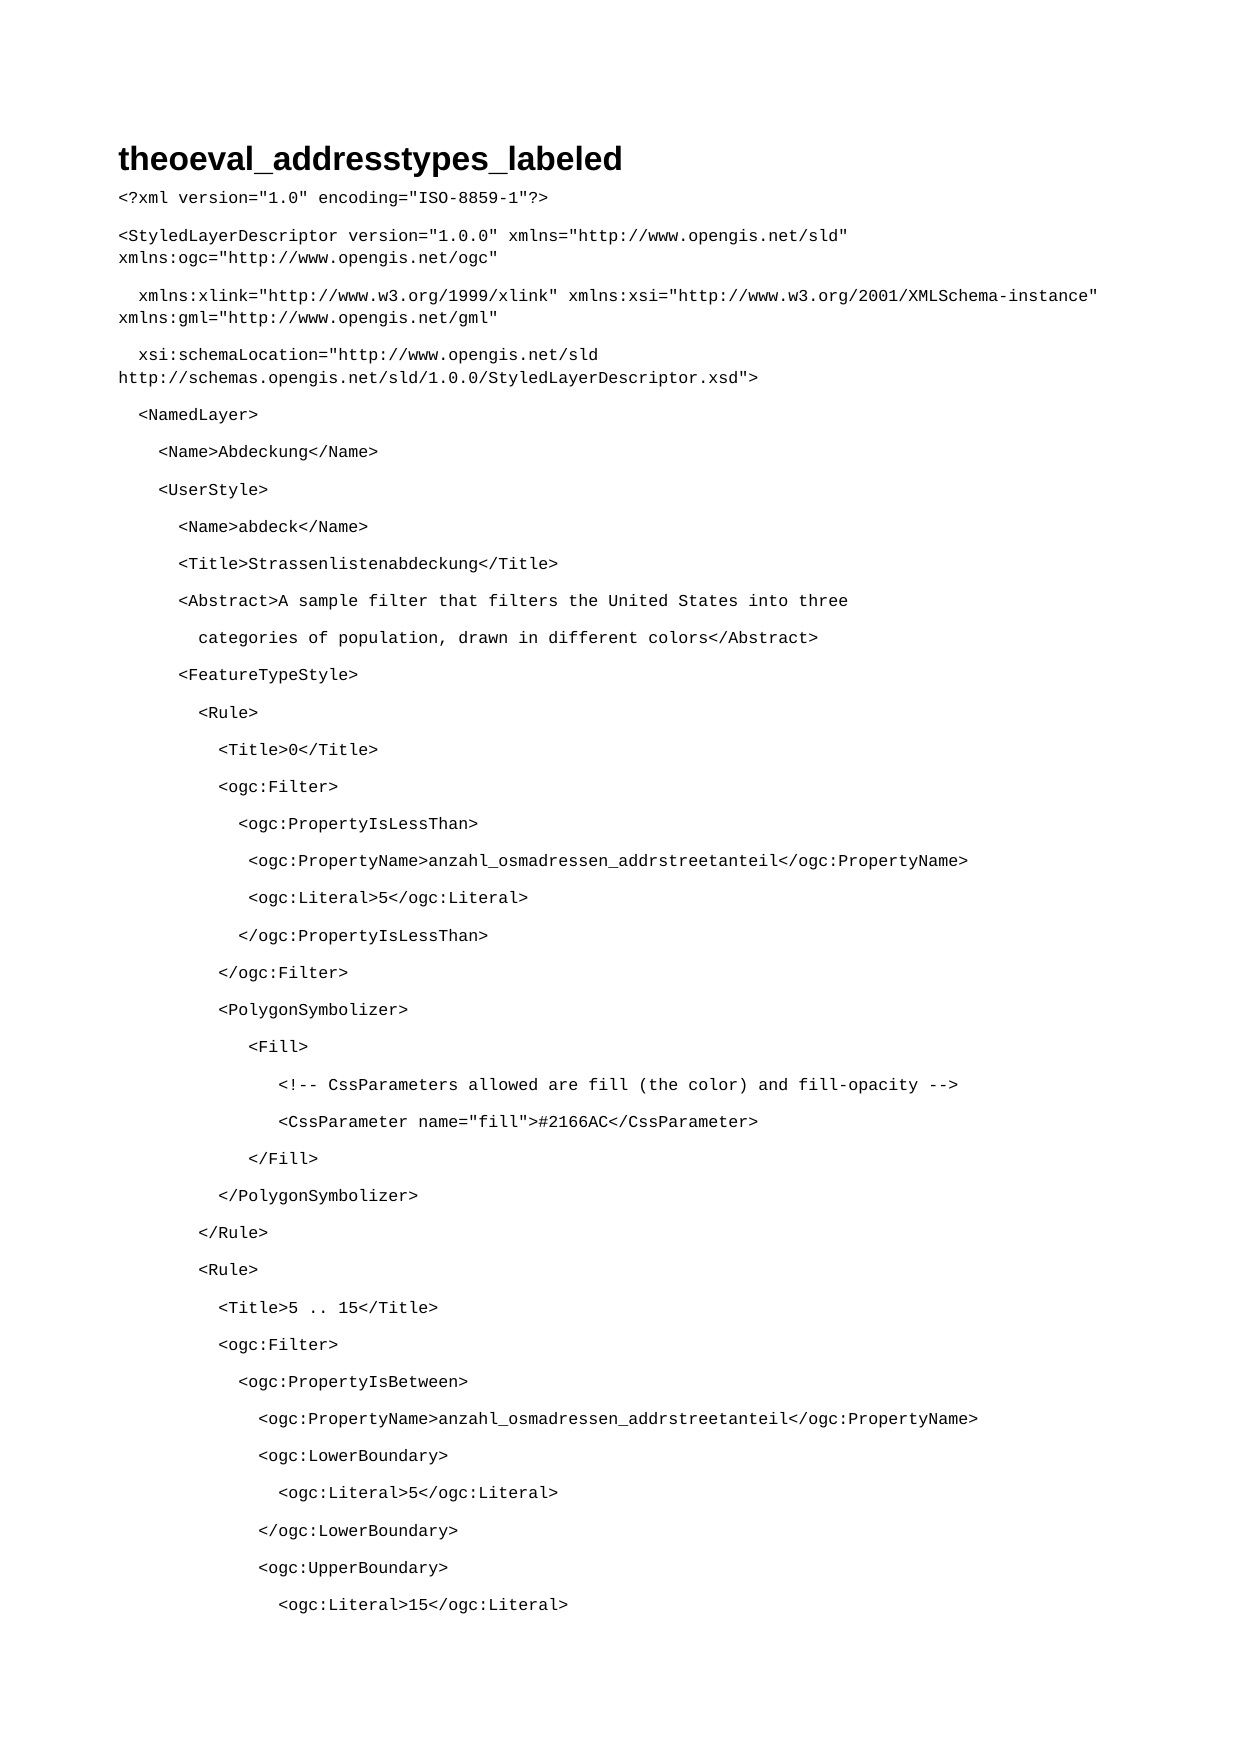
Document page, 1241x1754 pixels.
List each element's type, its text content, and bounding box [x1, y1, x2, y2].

text <Rule> [118, 1262, 1122, 1281]
text <!-- CssParameters allowed are fill (the color) and fill-opacity --> [118, 1076, 1122, 1095]
text <Title>5 .. 15</Title> [118, 1299, 1122, 1318]
text <ogc:Literal>5</ogc:Literal> [118, 1485, 1122, 1504]
text <Title>Strassenlistenabdeckung</Title> [118, 555, 1122, 574]
text <ogc:UpperBoundary> [118, 1559, 1122, 1578]
text <ogc:Literal>15</ogc:Literal> [118, 1597, 1122, 1616]
text </ogc:LowerBoundary> [118, 1522, 1122, 1541]
text <ogc:PropertyName>anzahl_osmadressen_addrstreetanteil</ogc:PropertyName> [118, 1411, 1122, 1429]
text <PolygonSymbolizer> [118, 1002, 1122, 1021]
text <Fill> [118, 1039, 1122, 1058]
text </ogc:Filter> [118, 964, 1122, 983]
text <ogc:PropertyIsBetween> [118, 1373, 1122, 1392]
text </PolygonSymbolizer> [118, 1188, 1122, 1206]
text <CssParameter name="fill">#2166AC</CssParameter> [118, 1113, 1122, 1132]
text xsi:schemaLocation="http://www.opengis.net/sld http://schemas.opengis.net/sld/1.0.0/StyledLayerDescriptor.xsd"> [118, 347, 1122, 388]
text <StyledLayerDescriptor version="1.0.0" xmlns="http://www.opengis.net/sld" xmlns:ogc="http://www.opengis.net/ogc" [118, 227, 1122, 269]
text </Rule> [118, 1225, 1122, 1244]
text <ogc:Filter> [118, 1336, 1122, 1355]
subtitle theoeval_addresstypes_labeled [118, 139, 1122, 178]
text </Fill> [118, 1150, 1122, 1169]
text <Title>0</Title> [118, 741, 1122, 760]
text <UserStyle> [118, 481, 1122, 500]
text xmlns:xlink="http://www.w3.org/1999/xlink" xmlns:xsi="http://www.w3.org/2001/XMLSchema-instance" xmlns:gml="http://www.opengis.net/gml" [118, 287, 1122, 328]
text <ogc:Literal>5</ogc:Literal> [118, 890, 1122, 909]
text <FeatureTypeStyle> [118, 667, 1122, 686]
text <ogc:PropertyName>anzahl_osmadressen_addrstreetanteil</ogc:PropertyName> [118, 853, 1122, 872]
text categories of population, drawn in different colors</Abstract> [118, 630, 1122, 649]
text <Name>abdeck</Name> [118, 518, 1122, 537]
text <NamedLayer> [118, 407, 1122, 426]
text <Abstract>A sample filter that filters the United States into three [118, 593, 1122, 611]
text <Rule> [118, 704, 1122, 723]
text <Name>Abdeckung</Name> [118, 444, 1122, 463]
text <ogc:Filter> [118, 778, 1122, 797]
text <ogc:LowerBoundary> [118, 1448, 1122, 1467]
text </ogc:PropertyIsLessThan> [118, 927, 1122, 946]
text <?xml version="1.0" encoding="ISO-8859-1"?> [118, 190, 1122, 209]
text <ogc:PropertyIsLessThan> [118, 816, 1122, 834]
